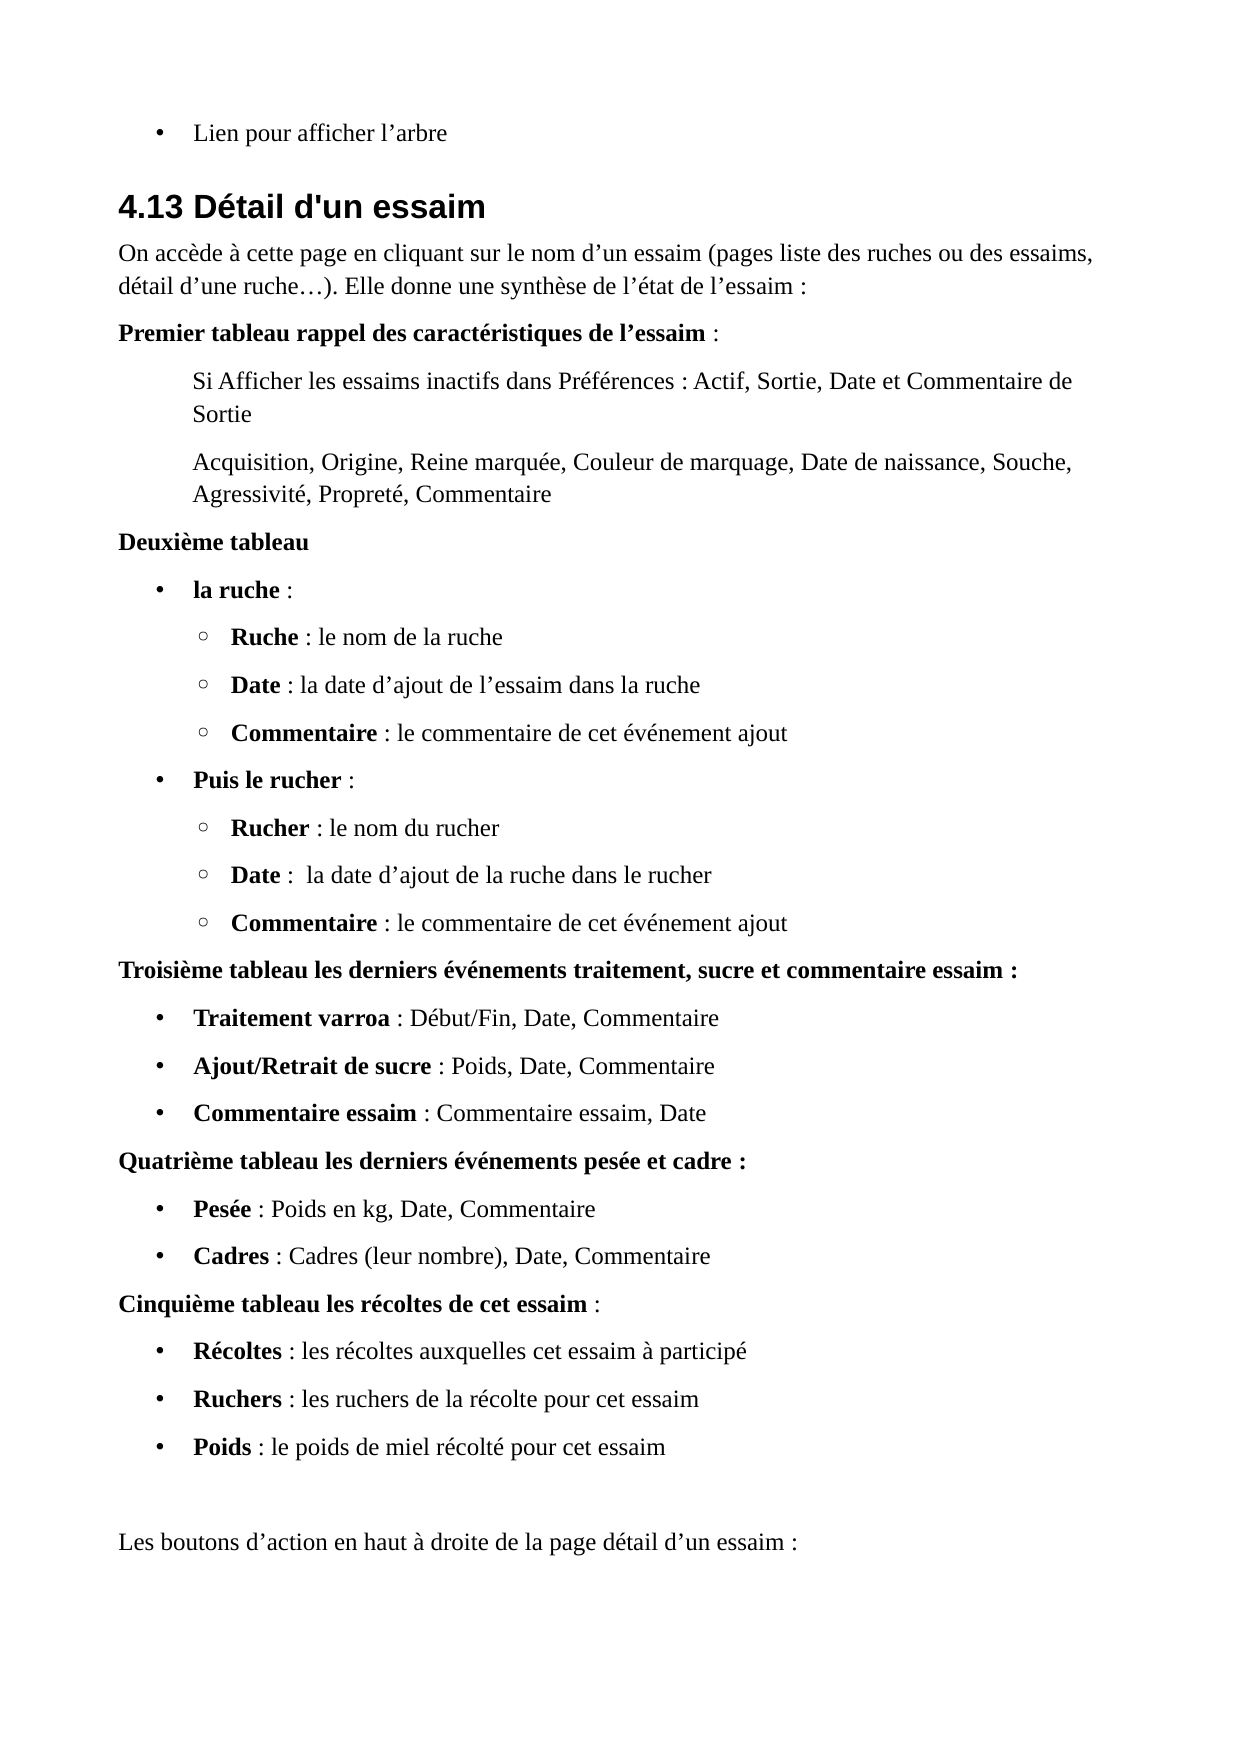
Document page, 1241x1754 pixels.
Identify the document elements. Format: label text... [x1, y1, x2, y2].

text Les boutons d’action en haut à droite de la page détail d’un essaim : [118, 1527, 1122, 1556]
text Cinquième tableau les récoltes de cet essaim : [118, 1289, 1122, 1318]
text Acquisition, Origine, Reine marquée, Couleur de marquage, Date de naissance, Souche, Agressivité, Propreté, Commentaire [192, 447, 1122, 508]
list Ruchers : les ruchers de la récolte pour cet essaim [156, 1384, 1122, 1413]
list Ruche : le nom de la ruche [193, 622, 1122, 651]
list Commentaire : le commentaire de cet événement ajout [193, 718, 1122, 746]
list Récoltes : les récoltes auxquelles cet essaim à participé [156, 1336, 1122, 1365]
list Pesée : Poids en kg, Date, Commentaire [156, 1194, 1122, 1222]
list Date : la date d’ajout de l’essaim dans la ruche [193, 670, 1122, 699]
list Poids : le poids de miel récolté pour cet essaim [156, 1432, 1122, 1460]
text Premier tableau rappel des caractéristiques de l’essaim : [118, 318, 1122, 347]
list Puis le rucher : [156, 765, 1122, 794]
list Date : la date d’ajout de la ruche dans le rucher [193, 860, 1122, 889]
list Commentaire essaim : Commentaire essaim, Date [156, 1098, 1122, 1127]
list la ruche : [156, 575, 1122, 603]
subtitle Détail d'un essaim [118, 187, 1122, 225]
list Traitement varroa : Début/Fin, Date, Commentaire [156, 1003, 1122, 1032]
list Commentaire : le commentaire de cet événement ajout [193, 908, 1122, 937]
list Cadres : Cadres (leur nombre), Date, Commentaire [156, 1241, 1122, 1270]
text Troisième tableau les derniers événements traitement, sucre et commentaire essaim : [118, 956, 1122, 984]
text Quatrième tableau les derniers événements pesée et cadre : [118, 1146, 1122, 1175]
text Si Afficher les essaims inactifs dans Préférences : Actif, Sortie, Date et Commentaire de Sortie [192, 366, 1122, 428]
text On accède à cette page en cliquant sur le nom d’un essaim (pages liste des ruches ou des essaims, détail d’une ruche…). Elle donne une synthèse de l’état de l’essaim : [118, 238, 1122, 299]
list Rucher : le nom du rucher [193, 813, 1122, 842]
list Lien pour afficher l’arbre [156, 118, 1122, 147]
text Deuxième tableau [118, 527, 1122, 556]
list Ajout/Retrait de sucre : Poids, Date, Commentaire [156, 1051, 1122, 1079]
